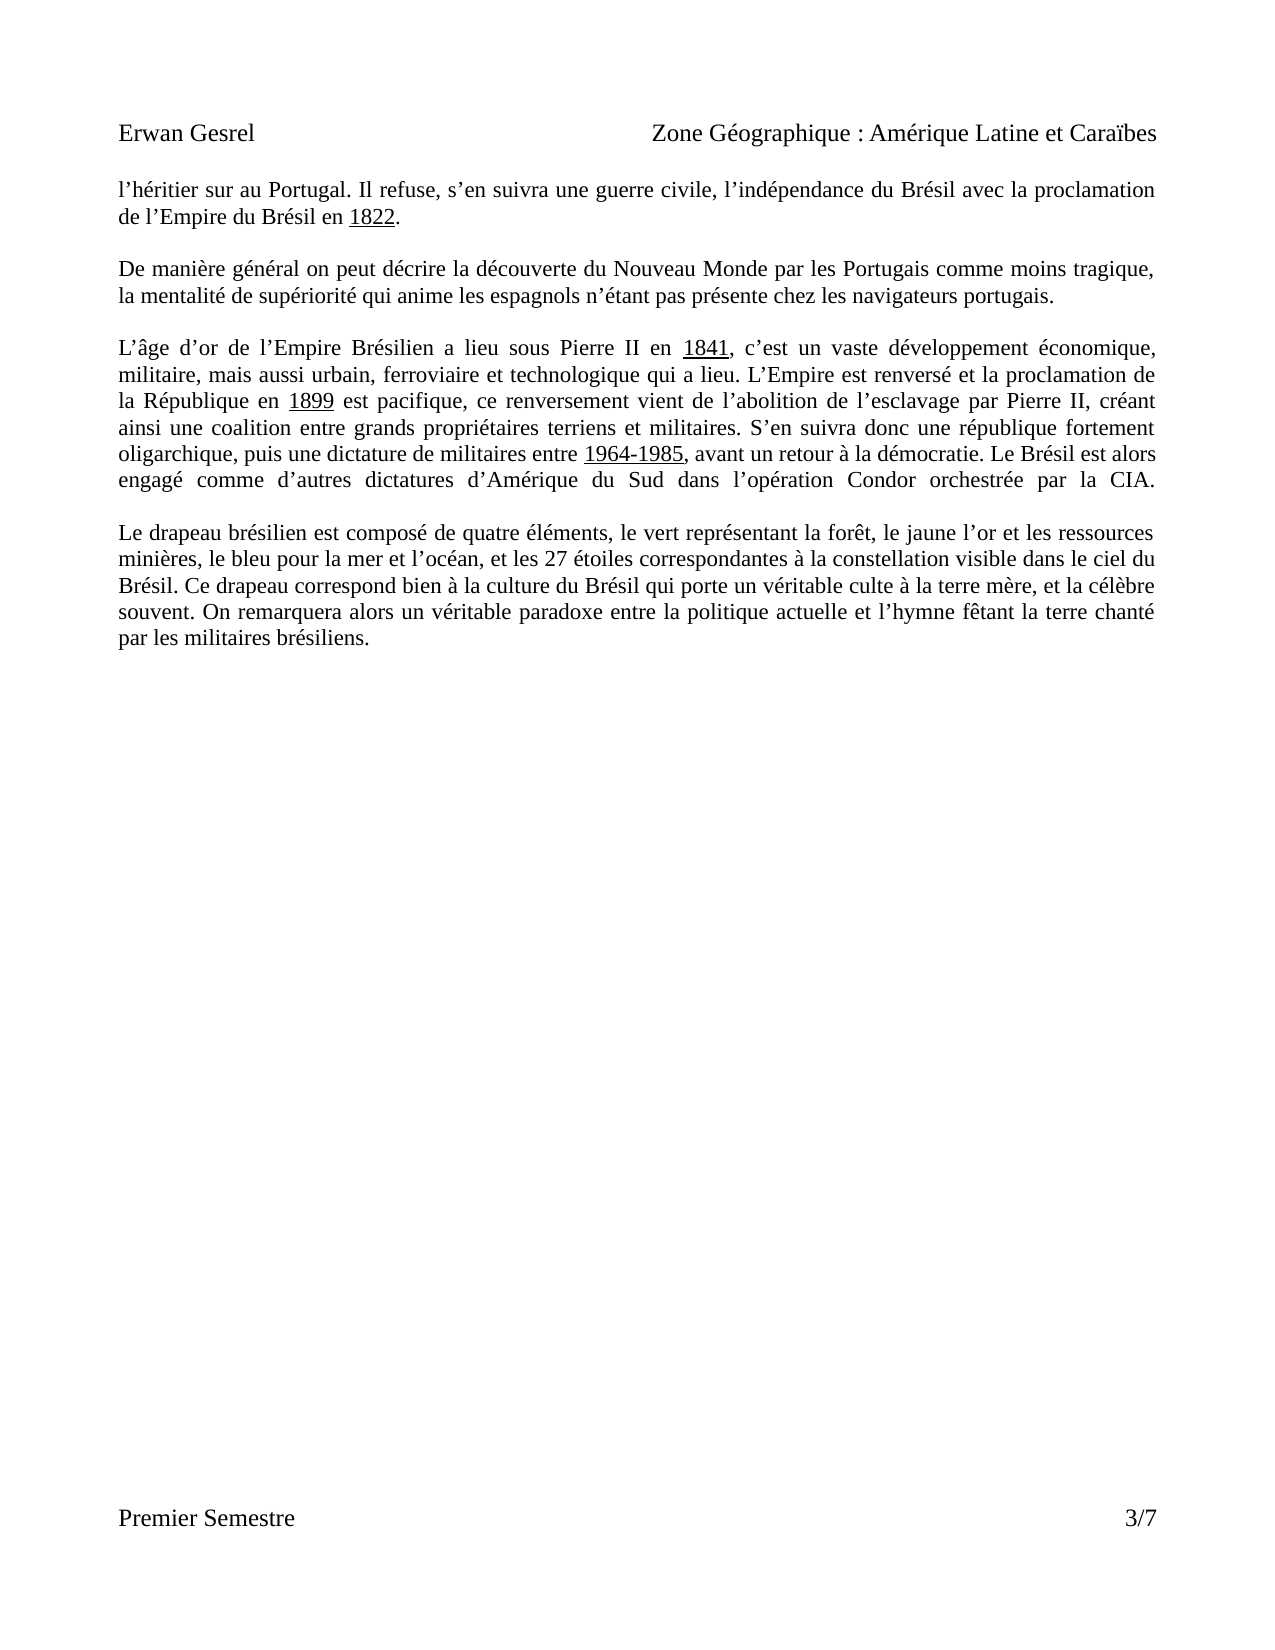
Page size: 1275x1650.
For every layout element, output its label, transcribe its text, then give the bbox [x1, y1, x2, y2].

text L’âge d’or de l’Empire Brésilien a lieu sous Pierre II en 1841, c’est un vaste développement économique, militaire, mais aussi urbain, ferroviaire et technologique qui a lieu. L’Empire est renversé et la proclamation de la République en 1899 est pacifique, ce renversement vient de l’abolition de l’esclavage par Pierre II, créant ainsi une coalition entre grands propriétaires terriens et militaires. S’en suivra donc une république fortement oligarchique, puis une dictature de militaires entre 1964-1985, avant un retour à la démocratie. Le Brésil est alors engagé comme d’autres dictatures d’Amérique du Sud dans l’opération Condor orchestrée par la CIA. [118, 334, 1157, 519]
text De manière général on peut décrire la découverte du Nouveau Monde par les Portugais comme moins tragique, la mentalité de supériorité qui anime les espagnols n’étant pas présente chez les navigateurs portugais. [118, 255, 1157, 308]
text Le drapeau brésilien est composé de quatre éléments, le vert représentant la forêt, le jaune l’or et les ressources minières, le bleu pour la mer et l’océan, et les 27 étoiles correspondantes à la constellation visible dans le ciel du Brésil. Ce drapeau correspond bien à la culture du Brésil qui porte un véritable culte à la terre mère, et la célèbre souvent. On remarquera alors un véritable paradoxe entre la politique actuelle et l’hymne fêtant la terre chanté par les militaires brésiliens. [118, 519, 1157, 651]
text l’héritier sur au Portugal. Il refuse, s’en suivra une guerre civile, l’indépendance du Brésil avec la proclamation de l’Empire du Brésil en 1822. [118, 176, 1157, 229]
